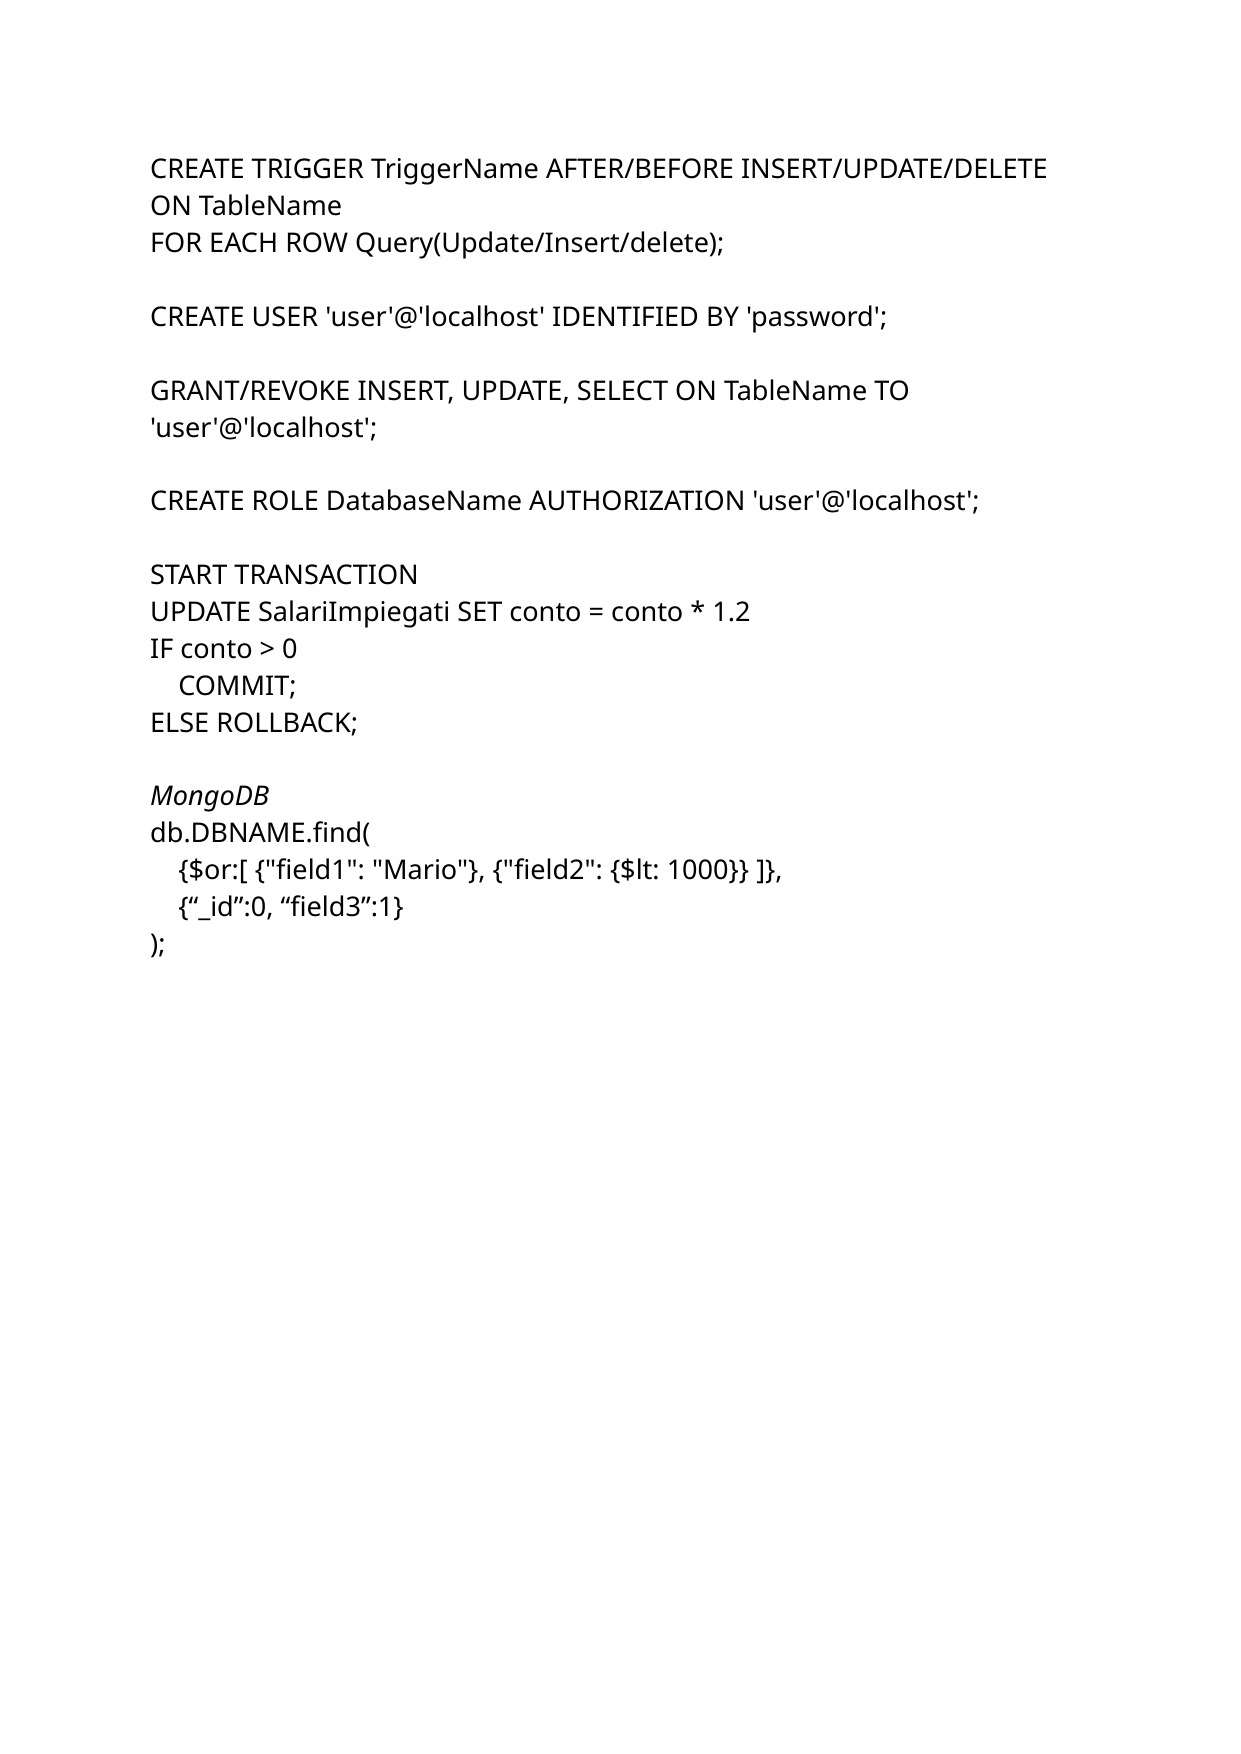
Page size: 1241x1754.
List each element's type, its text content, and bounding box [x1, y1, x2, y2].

text db.DBNAME.find( [150, 814, 1090, 851]
text UPDATE SalariImpiegati SET conto = conto * 1.2 [150, 592, 1090, 629]
text GRANT/REVOKE INSERT, UPDATE, SELECT ON TableName TO 'user'@'localhost'; [150, 371, 1090, 445]
text {$or:[ {"field1": "Mario"}, {"field2": {$lt: 1000}} ]}, [150, 851, 1090, 887]
text COMMIT; [150, 666, 1090, 703]
text IF conto > 0 [150, 629, 1090, 666]
text CREATE TRIGGER TriggerName AFTER/BEFORE INSERT/UPDATE/DELETE ON TableName [150, 150, 1090, 224]
text {“_id”:0, “field3”:1} [150, 887, 1090, 924]
text ); [150, 924, 1090, 961]
text ELSE ROLLBACK; [150, 703, 1090, 740]
text START TRANSACTION [150, 556, 1090, 592]
text CREATE USER 'user'@'localhost' IDENTIFIED BY 'password'; [150, 297, 1090, 334]
text FOR EACH ROW Query(Update/Insert/delete); [150, 224, 1090, 261]
text MongoDB [150, 777, 1090, 814]
text CREATE ROLE DatabaseName AUTHORIZATION 'user'@'localhost'; [150, 482, 1090, 519]
